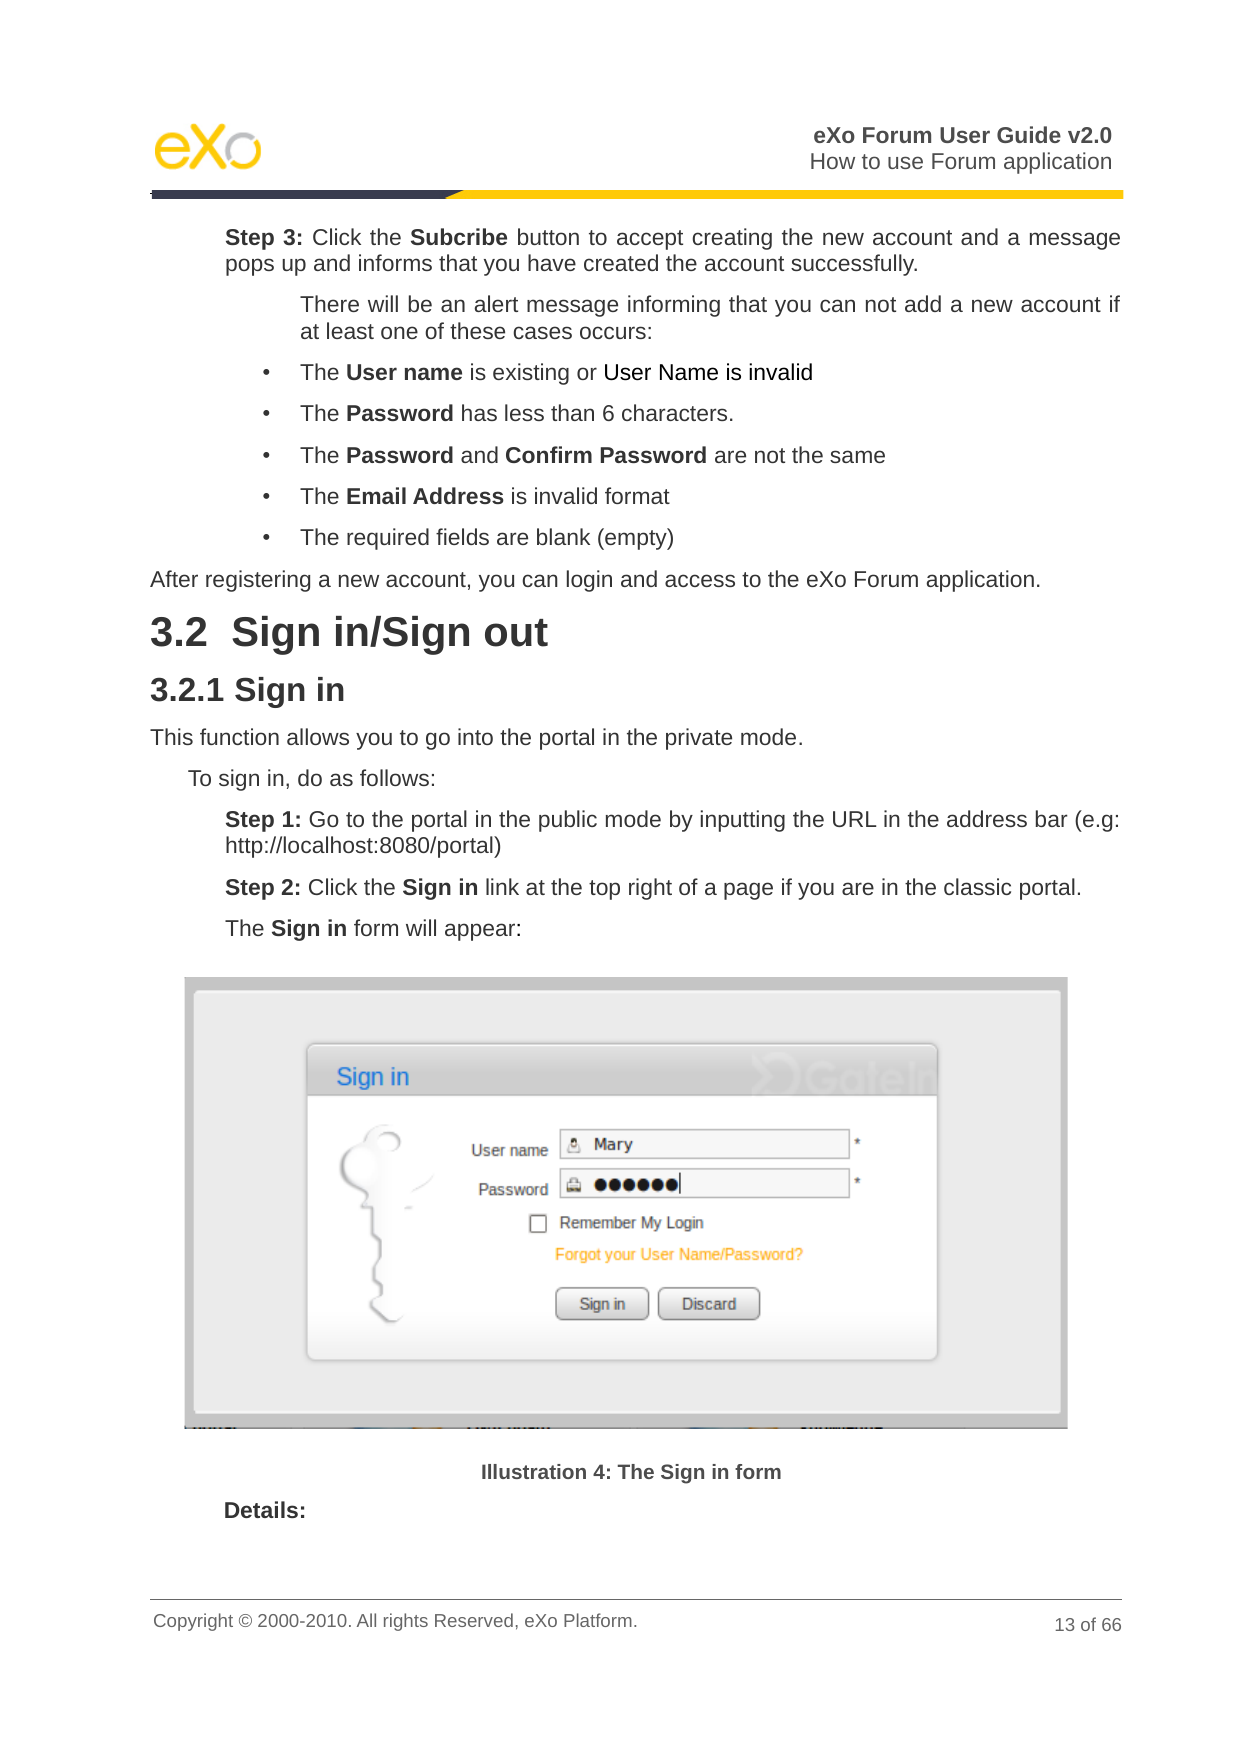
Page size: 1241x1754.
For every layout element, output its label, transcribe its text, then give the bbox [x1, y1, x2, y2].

list Step 1: Go to the portal in the public mode by inputting the URL in the address bar (e.g: http://localhost:8080/portal) [187, 806, 1122, 859]
list Step 3: Click the Subcribe button to accept creating the new account and a message pops up and informs that you have created the account successfully. [187, 223, 1122, 276]
list The User name is existing or User Name is invalid [262, 359, 1122, 385]
text This function allows you to go into the portal in the private mode. [150, 723, 1122, 750]
text Illustration 4: The Sign in form [164, 1035, 1099, 1484]
text After registering a new account, you can login and access to the eXo Forum application. [150, 566, 1122, 592]
picture [151, 190, 1124, 199]
picture [184, 977, 1068, 1429]
text Details: [150, 949, 1122, 1524]
list The Sign in form will appear: [187, 915, 1122, 942]
list The Password and Confirm Password are not the same [262, 442, 1122, 468]
subtitle Sign in [150, 670, 1122, 708]
list The required fields are blank (empty) [262, 524, 1122, 551]
list The Password has less than 6 characters. [262, 400, 1122, 427]
list The Email Address is invalid format [262, 483, 1122, 509]
picture [155, 123, 262, 170]
list There will be an alert message informing that you can not add a new account if at least one of these cases occurs: [262, 291, 1122, 344]
subtitle Sign in/Sign out [150, 607, 1122, 655]
text To sign in, do as follows: [150, 765, 1122, 791]
list Step 2: Click the Sign in link at the top right of a page if you are in the classic portal. [187, 874, 1122, 900]
